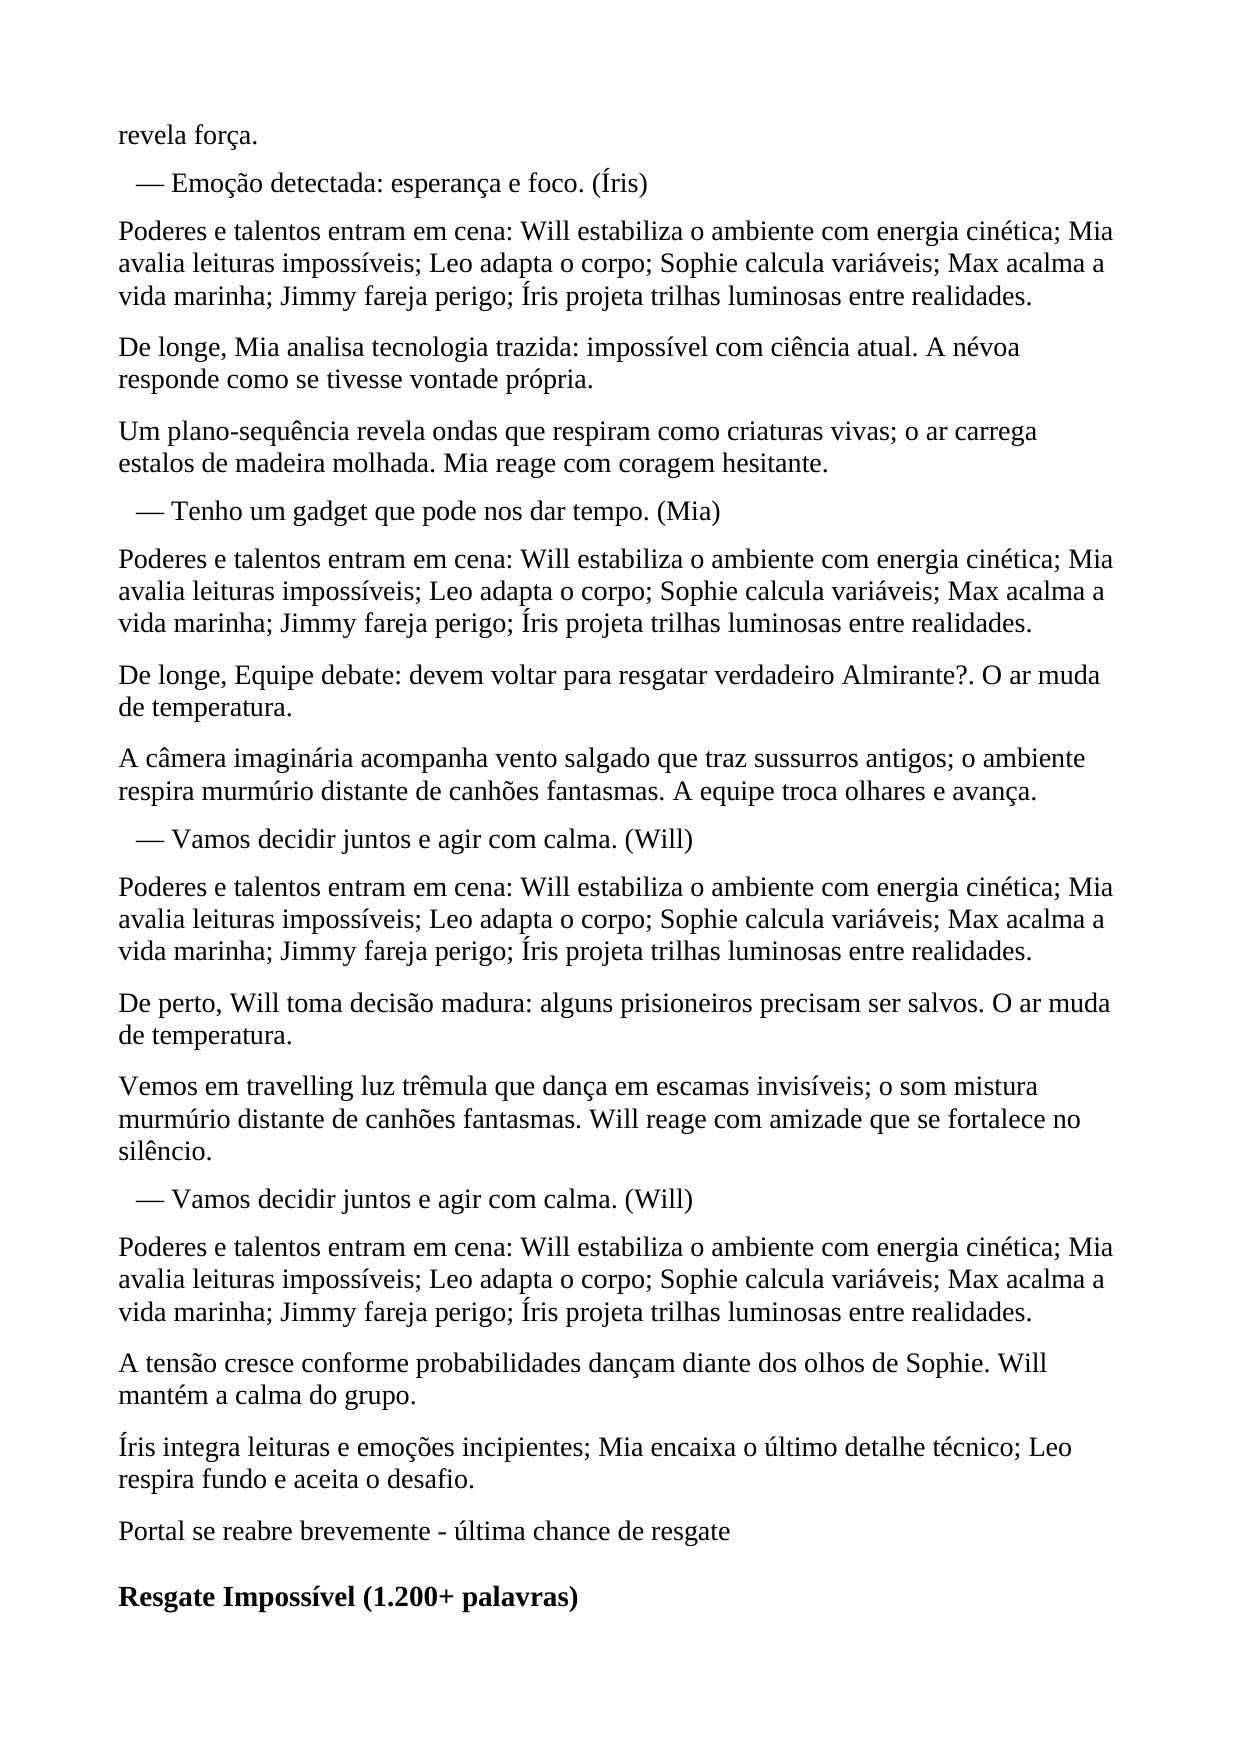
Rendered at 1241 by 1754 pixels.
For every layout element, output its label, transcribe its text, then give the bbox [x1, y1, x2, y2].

text Portal se reabre brevemente - última chance de resgate [118, 1513, 1122, 1546]
text De longe, Mia analisa tecnologia trazida: impossível com ciência atual. A névoa responde como se tivesse vontade própria. [118, 330, 1122, 395]
text Íris integra leituras e emoções incipientes; Mia encaixa o último detalhe técnico; Leo respira fundo e aceita o desafio. [118, 1430, 1122, 1494]
text — Vamos decidir juntos e agir com calma. (Will) [118, 1182, 1122, 1214]
text Poderes e talentos entram em cena: Will estabiliza o ambiente com energia cinética; Mia avalia leituras impossíveis; Leo adapta o corpo; Sophie calcula variáveis; Max acalma a vida marinha; Jimmy fareja perigo; Íris projeta trilhas luminosas entre realidades. [118, 869, 1122, 967]
text A câmera imaginária acompanha vento salgado que traz sussurros antigos; o ambiente respira murmúrio distante de canhões fantasmas. A equipe troca olhares e avança. [118, 742, 1122, 806]
text — Vamos decidir juntos e agir com calma. (Will) [118, 822, 1122, 854]
subtitle Resgate Impossível (1.200+ palavras) [118, 1579, 1122, 1613]
text Um plano-sequência revela ondas que respiram como criaturas vivas; o ar carrega estalos de madeira molhada. Mia reage com coragem hesitante. [118, 414, 1122, 478]
text Poderes e talentos entram em cena: Will estabiliza o ambiente com energia cinética; Mia avalia leituras impossíveis; Leo adapta o corpo; Sophie calcula variáveis; Max acalma a vida marinha; Jimmy fareja perigo; Íris projeta trilhas luminosas entre realidades. [118, 214, 1122, 311]
text revela força. [118, 118, 1122, 151]
text — Emoção detectada: esperança e foco. (Íris) [118, 166, 1122, 198]
text Poderes e talentos entram em cena: Will estabiliza o ambiente com energia cinética; Mia avalia leituras impossíveis; Leo adapta o corpo; Sophie calcula variáveis; Max acalma a vida marinha; Jimmy fareja perigo; Íris projeta trilhas luminosas entre realidades. [118, 542, 1122, 639]
text Poderes e talentos entram em cena: Will estabiliza o ambiente com energia cinética; Mia avalia leituras impossíveis; Leo adapta o corpo; Sophie calcula variáveis; Max acalma a vida marinha; Jimmy fareja perigo; Íris projeta trilhas luminosas entre realidades. [118, 1230, 1122, 1327]
text A tensão cresce conforme probabilidades dançam diante dos olhos de Sophie. Will mantém a calma do grupo. [118, 1346, 1122, 1411]
text De perto, Will toma decisão madura: alguns prisioneiros precisam ser salvos. O ar muda de temperatura. [118, 986, 1122, 1051]
text Vemos em travelling luz trêmula que dança em escamas invisíveis; o som mistura murmúrio distante de canhões fantasmas. Will reage com amizade que se fortalece no silêncio. [118, 1069, 1122, 1167]
text De longe, Equipe debate: devem voltar para resgatar verdadeiro Almirante?. O ar muda de temperatura. [118, 658, 1122, 723]
text — Tenho um gadget que pode nos dar tempo. (Mia) [118, 494, 1122, 526]
